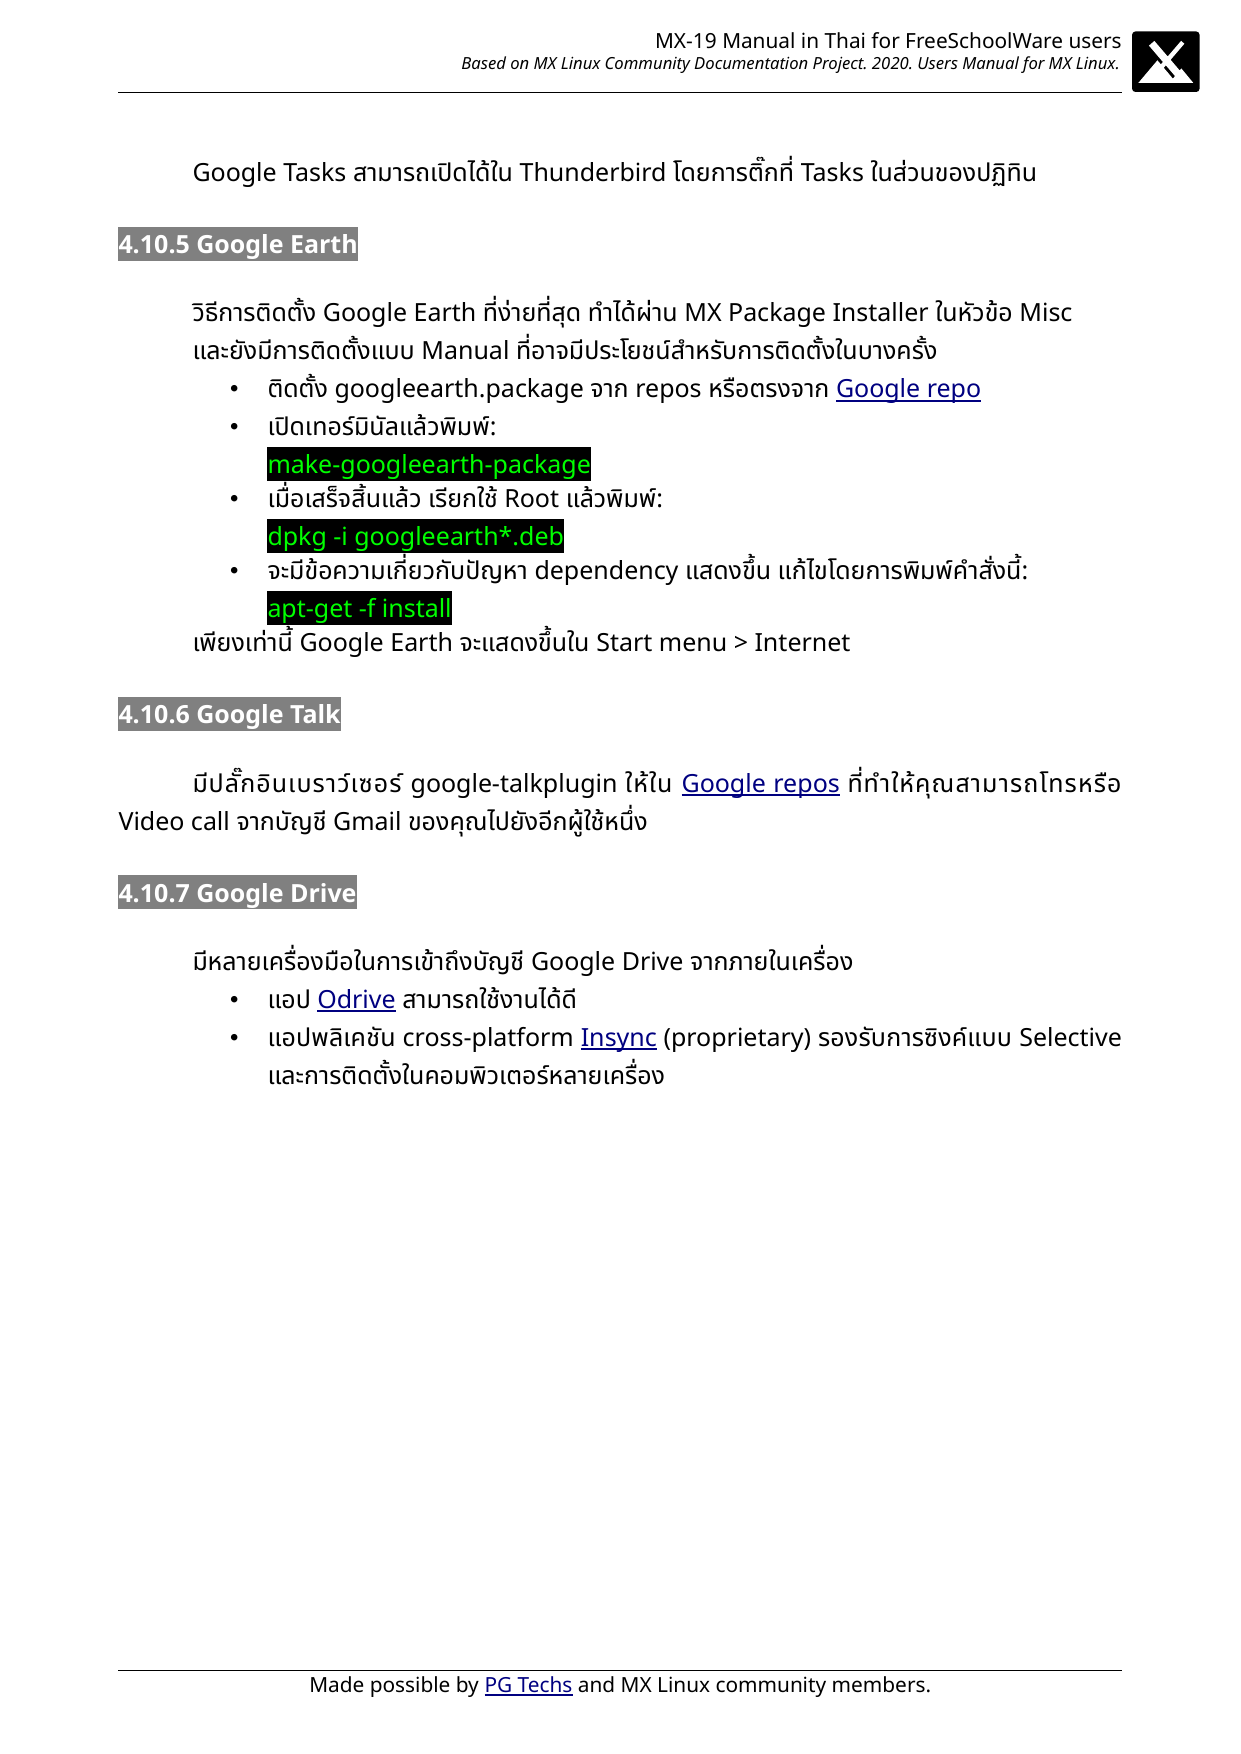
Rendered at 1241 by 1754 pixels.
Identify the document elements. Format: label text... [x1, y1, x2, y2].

text มีปลั๊กอินเบราว์เซอร์ google-talkplugin ให้ใน Google repos ที่ทำให้คุณสามารถโทรหรือ Video call จากบัญชี Gmail ของคุณไปยังอีกผู้ใช้หนึ่ง [118, 765, 1122, 841]
list ติดตั้ง googleearth.package จาก repos หรือตรงจาก Google repo [230, 371, 1122, 409]
text มีหลายเครื่องมือในการเข้าถึงบัญชี Google Drive จากภายในเครื่อง [118, 943, 1122, 982]
text วิธีการติดตั้ง Google Earth ที่ง่ายที่สุด ทำได้ผ่าน MX Package Installer ในหัวข้อ Misc [118, 295, 1122, 333]
list dpkg -i googleearth*.deb [230, 519, 1122, 553]
text 4.10.6 Google Talk [118, 697, 1122, 731]
list แอปพลิเคชัน cross-platform Insync (proprietary) รองรับการซิงค์แบบ Selective และการติดตั้งในคอมพิวเตอร์หลายเครื่อง [230, 1019, 1122, 1095]
text เพียงเท่านี้ Google Earth จะแสดงขึ้นใน Start menu > Internet [118, 625, 1122, 663]
list make-googleearth-package [230, 447, 1122, 481]
list apt-get -f install [230, 591, 1122, 625]
list เมื่อเสร็จสิ้นแล้ว เรียกใช้ Root แล้วพิมพ์: [230, 481, 1122, 519]
text 4.10.5 Google Earth [118, 227, 1122, 261]
text 4.10.7 Google Drive [118, 875, 1122, 909]
list แอป Odrive สามารถใช้งานได้ดี [230, 982, 1122, 1019]
list จะมีข้อความเกี่ยวกับปัญหา dependency แสดงขึ้น แก้ไขโดยการพิมพ์คำสั่งนี้: [230, 553, 1122, 591]
list เปิดเทอร์มินัลแล้วพิมพ์: [230, 409, 1122, 447]
text Google Tasks สามารถเปิดได้ใน Thunderbird โดยการติ๊กที่ Tasks ในส่วนของปฏิทิน [118, 154, 1122, 193]
text และยังมีการติดตั้งแบบ Manual ที่อาจมีประโยชน์สำหรับการติดตั้งในบางครั้ง [118, 333, 1122, 371]
